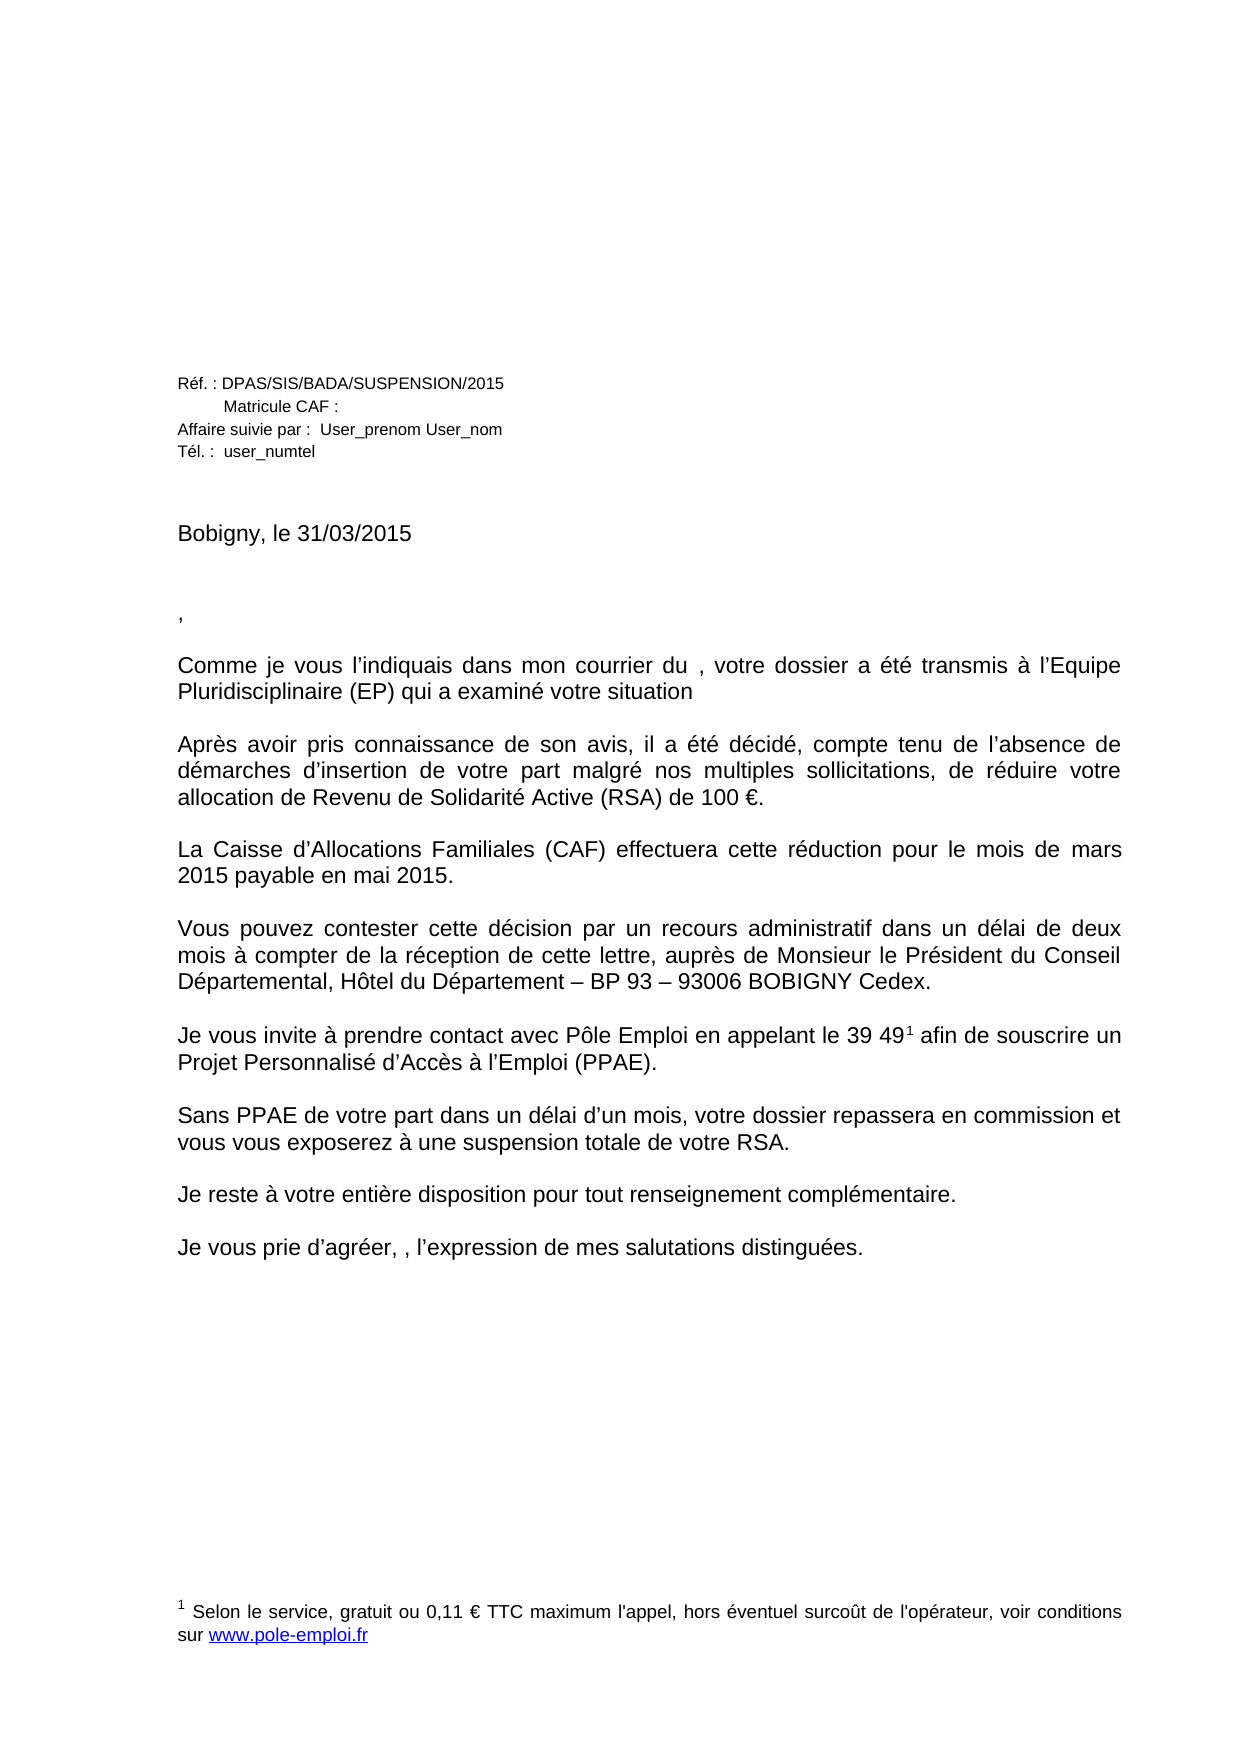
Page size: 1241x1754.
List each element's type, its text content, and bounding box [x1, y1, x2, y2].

table_cell [177, 271, 649, 371]
text , [177, 599, 1122, 625]
text Je reste à votre entière disposition pour tout renseignement complémentaire. [177, 1181, 1122, 1207]
text Sans PPAE de votre part dans un délai d’un mois, votre dossier repassera en commission et vous vous exposerez à une suspension totale de votre RSA. [177, 1102, 1122, 1155]
text Vous pouvez contester cette décision par un recours administratif dans un délai de deux mois à compter de la réception de cette lettre, auprès de Monsieur le Président du Conseil Départemental, Hôtel du Département – BP 93 – 93006 BOBIGNY Cedex. [177, 915, 1122, 994]
table_cell [650, 271, 1122, 371]
text Après avoir pris connaissance de son avis, il a été décidé, compte tenu de l’absence de démarches d’insertion de votre part malgré nos multiples sollicitations, de réduire votre allocation de Revenu de Solidarité Active (RSA) de 100 €. [177, 731, 1122, 810]
table_cell [650, 371, 1122, 546]
text Je vous prie d’agréer, , l’expression de mes salutations distinguées. [177, 1234, 1122, 1260]
table_header [650, 233, 1122, 271]
table_header [177, 233, 649, 271]
text La Caisse d’Allocations Familiales (CAF) effectuera cette réduction pour le mois de mars 2015 payable en mai 2015. [177, 836, 1122, 889]
table_cell Réf. : DPAS/SIS/BADA/SUSPENSION/2015 Matricule CAF : Affaire suivie par : user_prenom user_nom Tél. : user_numtel Bobigny, le 31/03/2015 [177, 371, 649, 546]
text Je vous invite à prendre contact avec Pôle Emploi en appelant le 39 491 afin de souscrire un Projet Personnalisé d’Accès à l’Emploi (PPAE). [177, 1021, 1122, 1076]
text Comme je vous l’indiquais dans mon courrier du , votre dossier a été transmis à l’Equipe Pluridisciplinaire (EP) qui a examiné votre situation [177, 652, 1122, 704]
